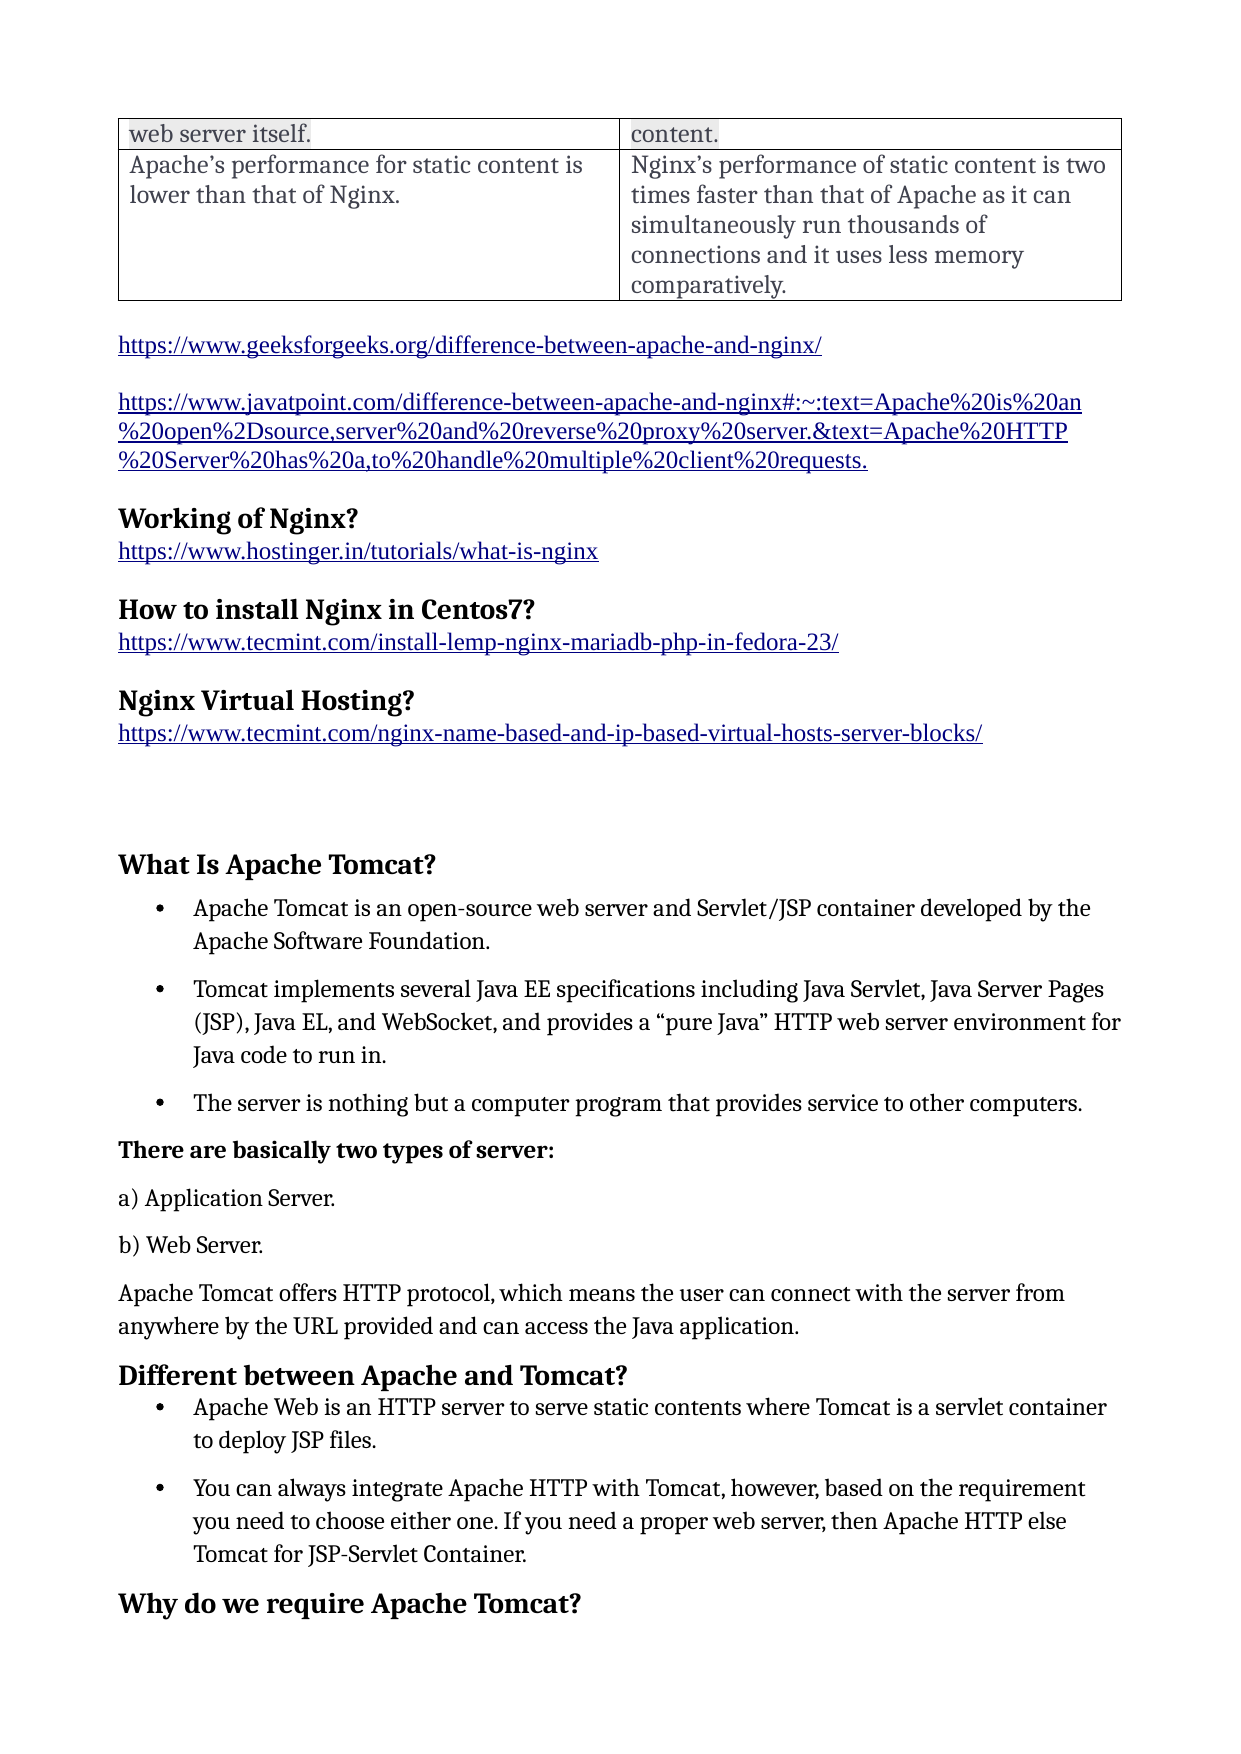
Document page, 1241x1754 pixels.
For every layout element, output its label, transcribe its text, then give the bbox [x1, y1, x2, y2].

text https://www.tecmint.com/nginx-name-based-and-ip-based-virtual-hosts-server-blocks/ [118, 718, 1122, 747]
text https://www.tecmint.com/install-lemp-nginx-mariadb-php-in-fedora-23/ [118, 627, 1122, 656]
subtitle How to install Nginx in Centos7? [118, 593, 1122, 627]
subtitle Different between Apache and Tomcat? [118, 1359, 1122, 1393]
subtitle Why do we require Apache Tomcat? [118, 1587, 1122, 1621]
subtitle Nginx Virtual Hosting? [118, 684, 1122, 718]
list Apache Web is an HTTP server to serve static contents where Tomcat is a servlet container to deploy JSP files. [156, 1393, 1122, 1455]
subtitle What Is Apache Tomcat? [118, 848, 1122, 882]
list You can always integrate Apache HTTP with Tomcat, however, based on the requirement you need to choose either one. If you need a proper web server, then Apache HTTP else Tomcat for JSP-Servlet Container. [156, 1474, 1122, 1568]
subtitle Working of Nginx? [118, 502, 1122, 536]
list The server is nothing but a computer program that provides service to other computers. [156, 1088, 1122, 1117]
text https://www.javatpoint.com/difference-between-apache-and-nginx#:~:text=Apache%20is%20an%20open%2Dsource,server%20and%20reverse%20proxy%20server.&text=Apache%20HTTP%20Server%20has%20a,to%20handle%20multiple%20client%20requests. [118, 387, 1122, 474]
text Apache Tomcat offers HTTP protocol, which means the user can connect with the server from anywhere by the URL provided and can access the Java application. [118, 1279, 1122, 1341]
table_cell web server itself. [119, 119, 619, 149]
table_cell Nginx’s performance of static content is two times faster than that of Apache as it can simultaneously run thousands of connections and it uses less memory comparatively. [620, 150, 1121, 300]
text There are basically two types of server: [118, 1136, 1122, 1165]
list Apache Tomcat is an open-source web server and Servlet/JSP container developed by the Apache Software Foundation. [156, 894, 1122, 956]
table_cell Apache’s performance for static content is lower than that of Nginx. [119, 150, 619, 300]
text https://www.geeksforgeeks.org/difference-between-apache-and-nginx/ [118, 330, 1122, 359]
table_cell content. [620, 119, 1121, 149]
text https://www.hostinger.in/tutorials/what-is-nginx [118, 536, 1122, 565]
text a) Application Server. [118, 1184, 1122, 1212]
list Tomcat implements several Java EE specifications including Java Servlet, Java Server Pages (JSP), Java EL, and WebSocket, and provides a “pure Java” HTTP web server environment for Java code to run in. [156, 975, 1122, 1070]
text b) Web Server. [118, 1231, 1122, 1260]
